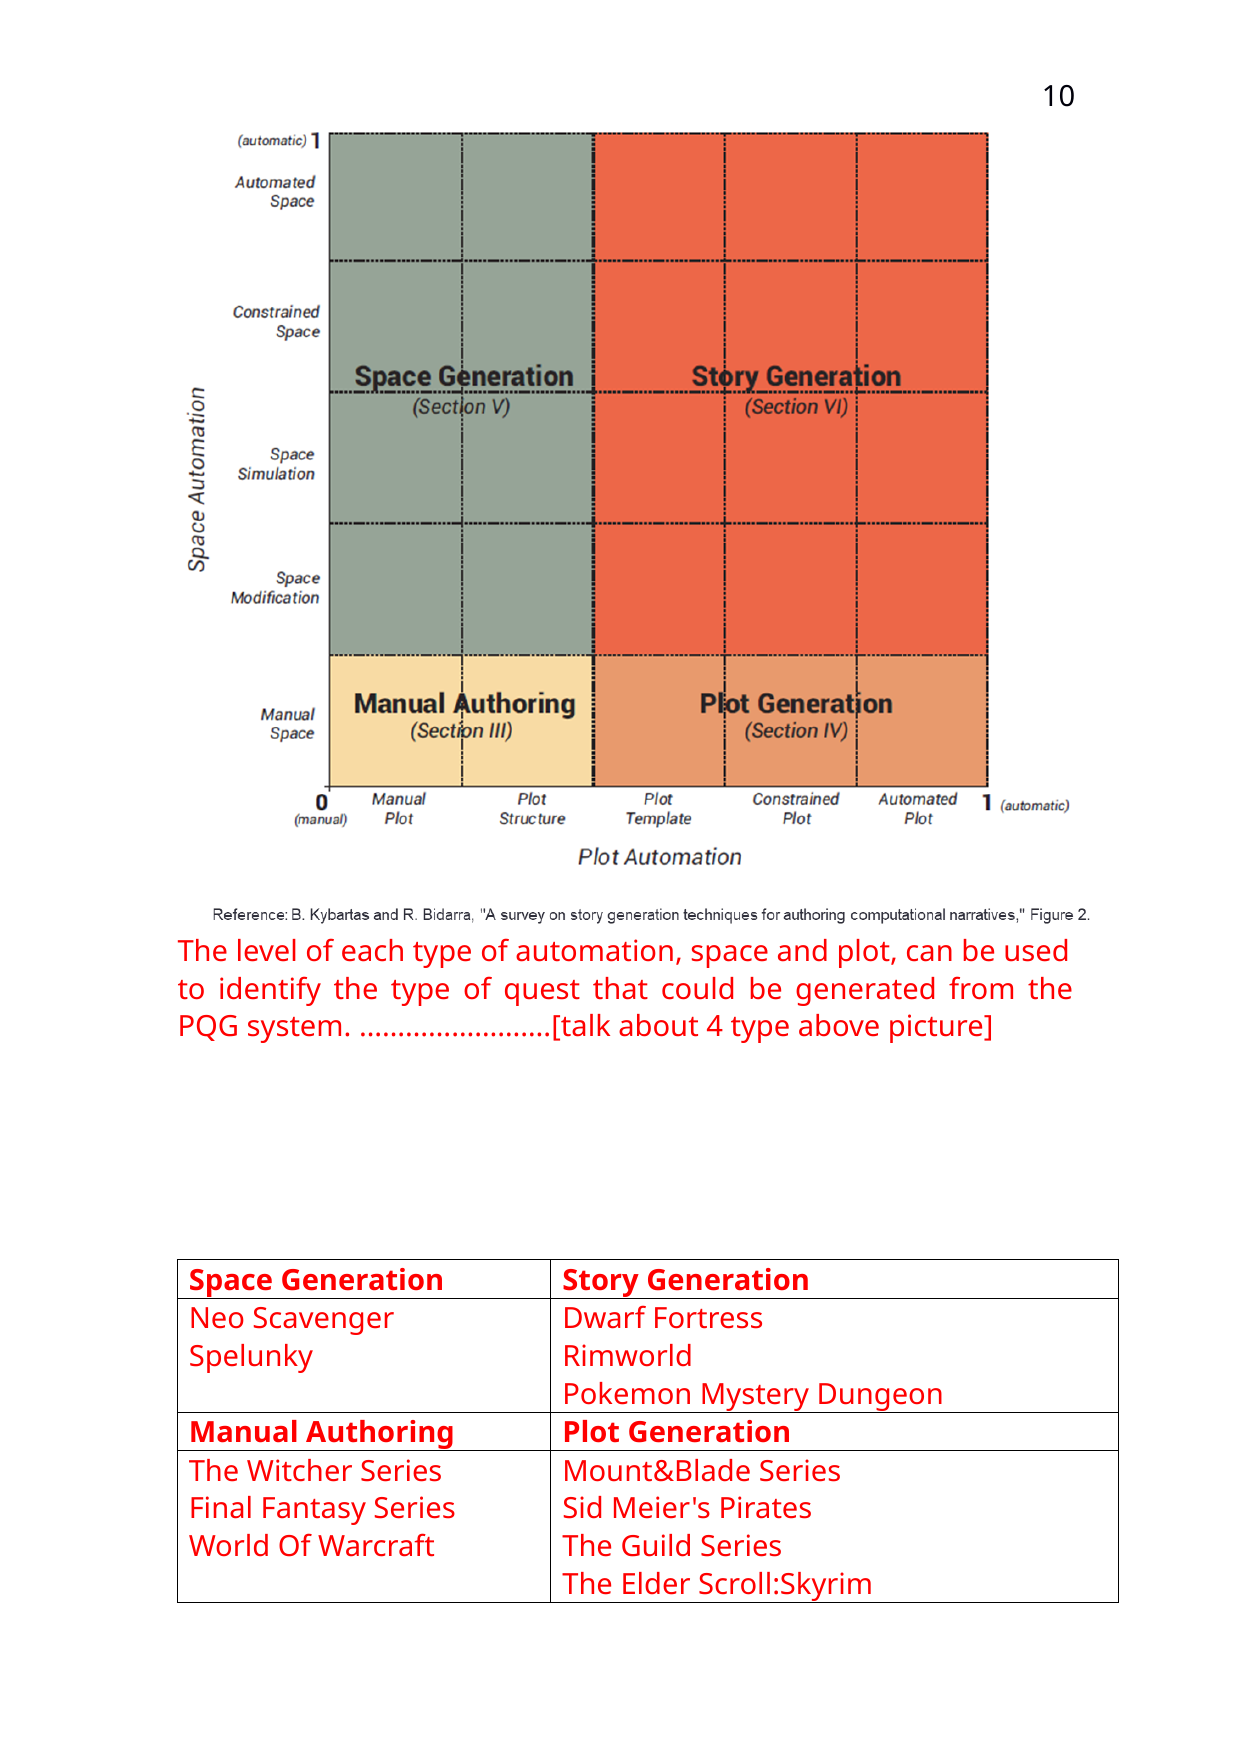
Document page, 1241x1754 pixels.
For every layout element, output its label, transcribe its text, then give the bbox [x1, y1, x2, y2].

table_cell Mount&Blade Series Sid Meier's Pirates The Guild Series The Elder Scroll:Skyrim [551, 1451, 1118, 1602]
table_cell Manual Authoring [178, 1413, 550, 1450]
table_header Story Generation [551, 1260, 1118, 1298]
picture [177, 118, 1075, 878]
table_header Space Generation [178, 1260, 550, 1298]
table_cell The Witcher Series Final Fantasy Series World Of Warcraft [178, 1451, 550, 1602]
table_cell Dwarf Fortress Rimworld Pokemon Mystery Dungeon [551, 1299, 1118, 1412]
text The level of each type of automation, space and plot, can be used to identify the type of quest that could be generated from the PQG system. …………………….[talk about 4 type above picture] [177, 915, 1075, 1045]
picture [202, 899, 1100, 933]
table_cell Neo Scavenger Spelunky [178, 1299, 550, 1412]
table_cell Plot Generation [551, 1413, 1118, 1450]
